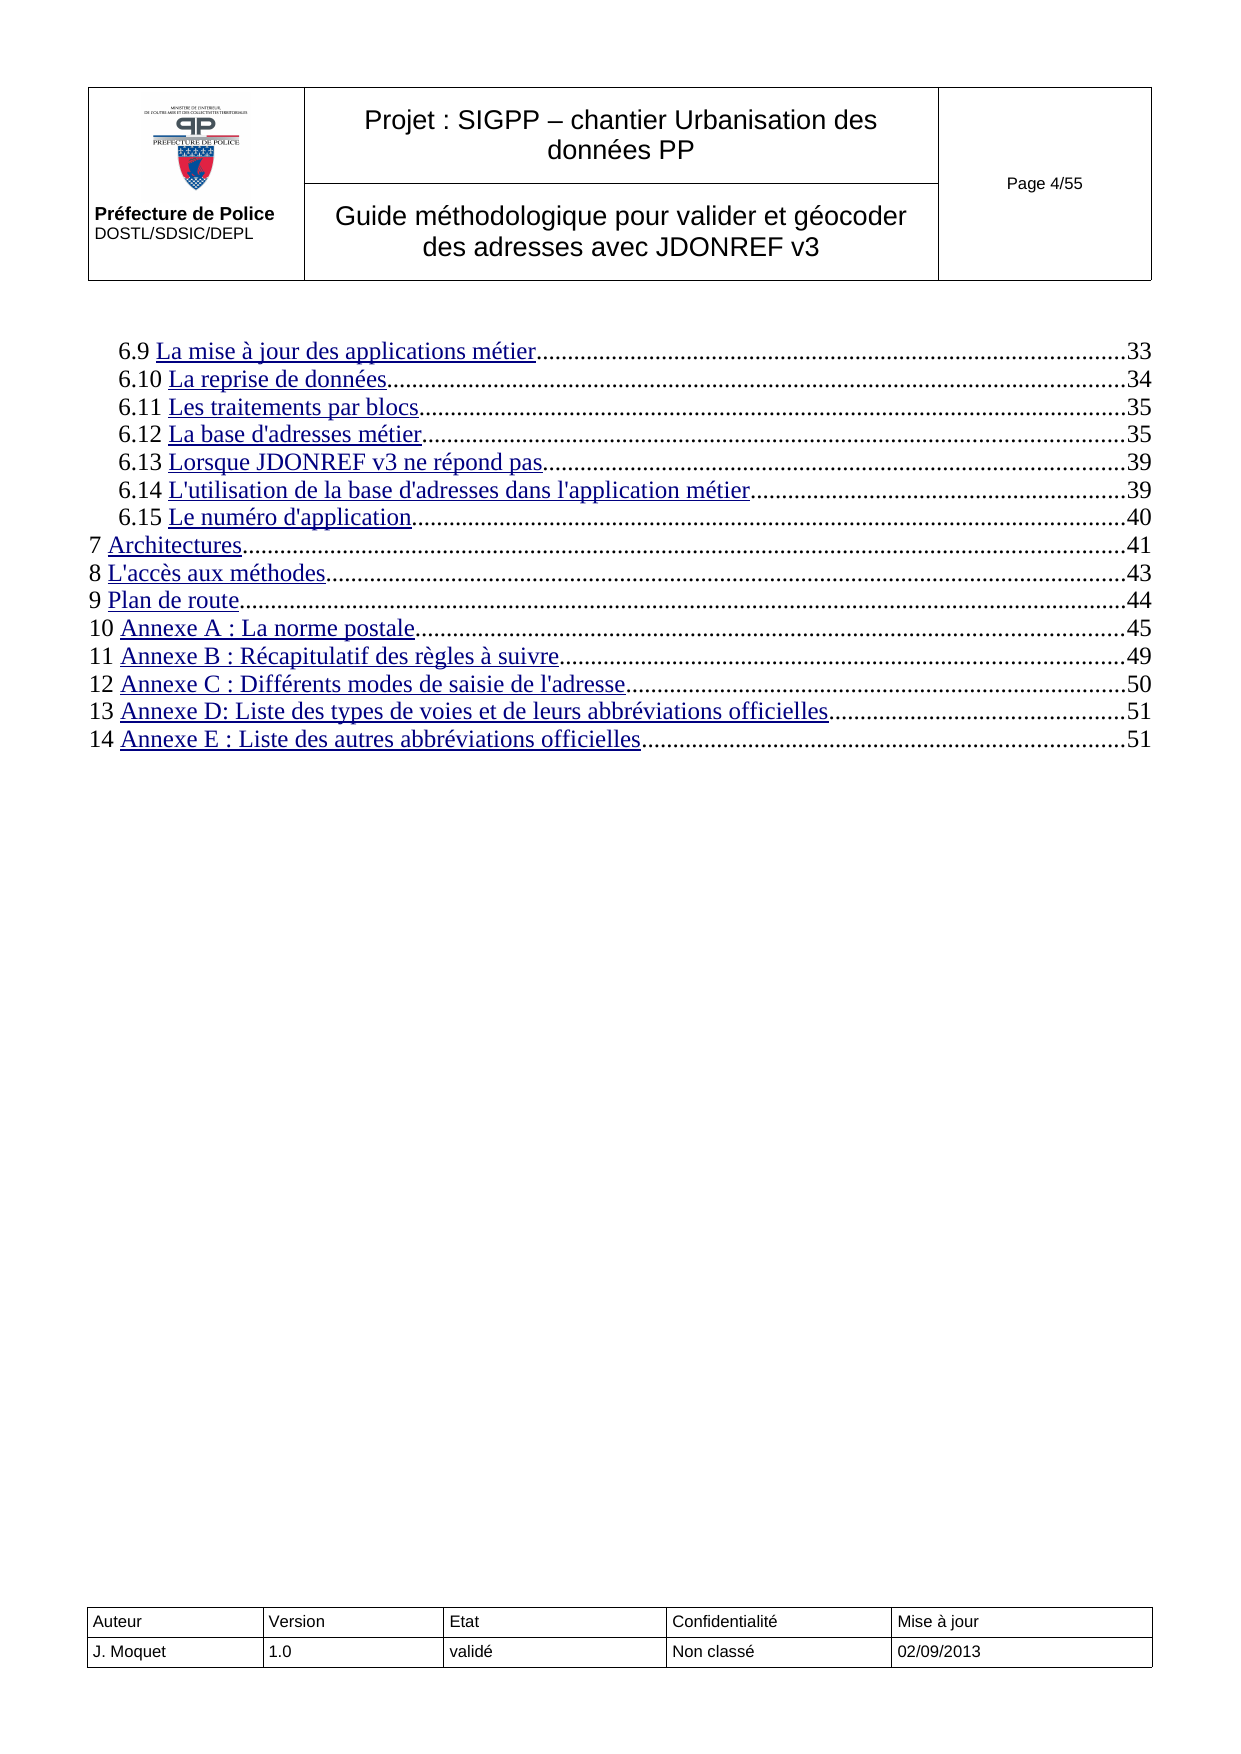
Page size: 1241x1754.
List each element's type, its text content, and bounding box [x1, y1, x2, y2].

text 13 Annexe D: Liste des types de voies et de leurs abbréviations officielles 51 [88, 697, 1152, 725]
text 6.10 La reprise de données 34 [118, 365, 1152, 393]
text 10 Annexe A : La norme postale 45 [88, 614, 1152, 642]
picture [141, 92, 252, 203]
text 6.9 La mise à jour des applications métier 33 [118, 337, 1152, 365]
text 7 Architectures 41 [88, 531, 1152, 559]
text 6.14 L'utilisation de la base d'adresses dans l'application métier 39 [118, 476, 1152, 503]
text 6.13 Lorsque JDONREF v3 ne répond pas 39 [118, 448, 1152, 476]
text 6.15 Le numéro d'application 40 [118, 503, 1152, 531]
text 6.12 La base d'adresses métier 35 [118, 420, 1152, 448]
text 6.11 Les traitements par blocs 35 [118, 393, 1152, 420]
text 9 Plan de route 44 [88, 587, 1152, 614]
text 14 Annexe E : Liste des autres abbréviations officielles 51 [88, 725, 1152, 753]
text 8 L'accès aux méthodes 43 [88, 559, 1152, 587]
text 11 Annexe B : Récapitulatif des règles à suivre 49 [88, 642, 1152, 670]
text 12 Annexe C : Différents modes de saisie de l'adresse 50 [88, 670, 1152, 697]
